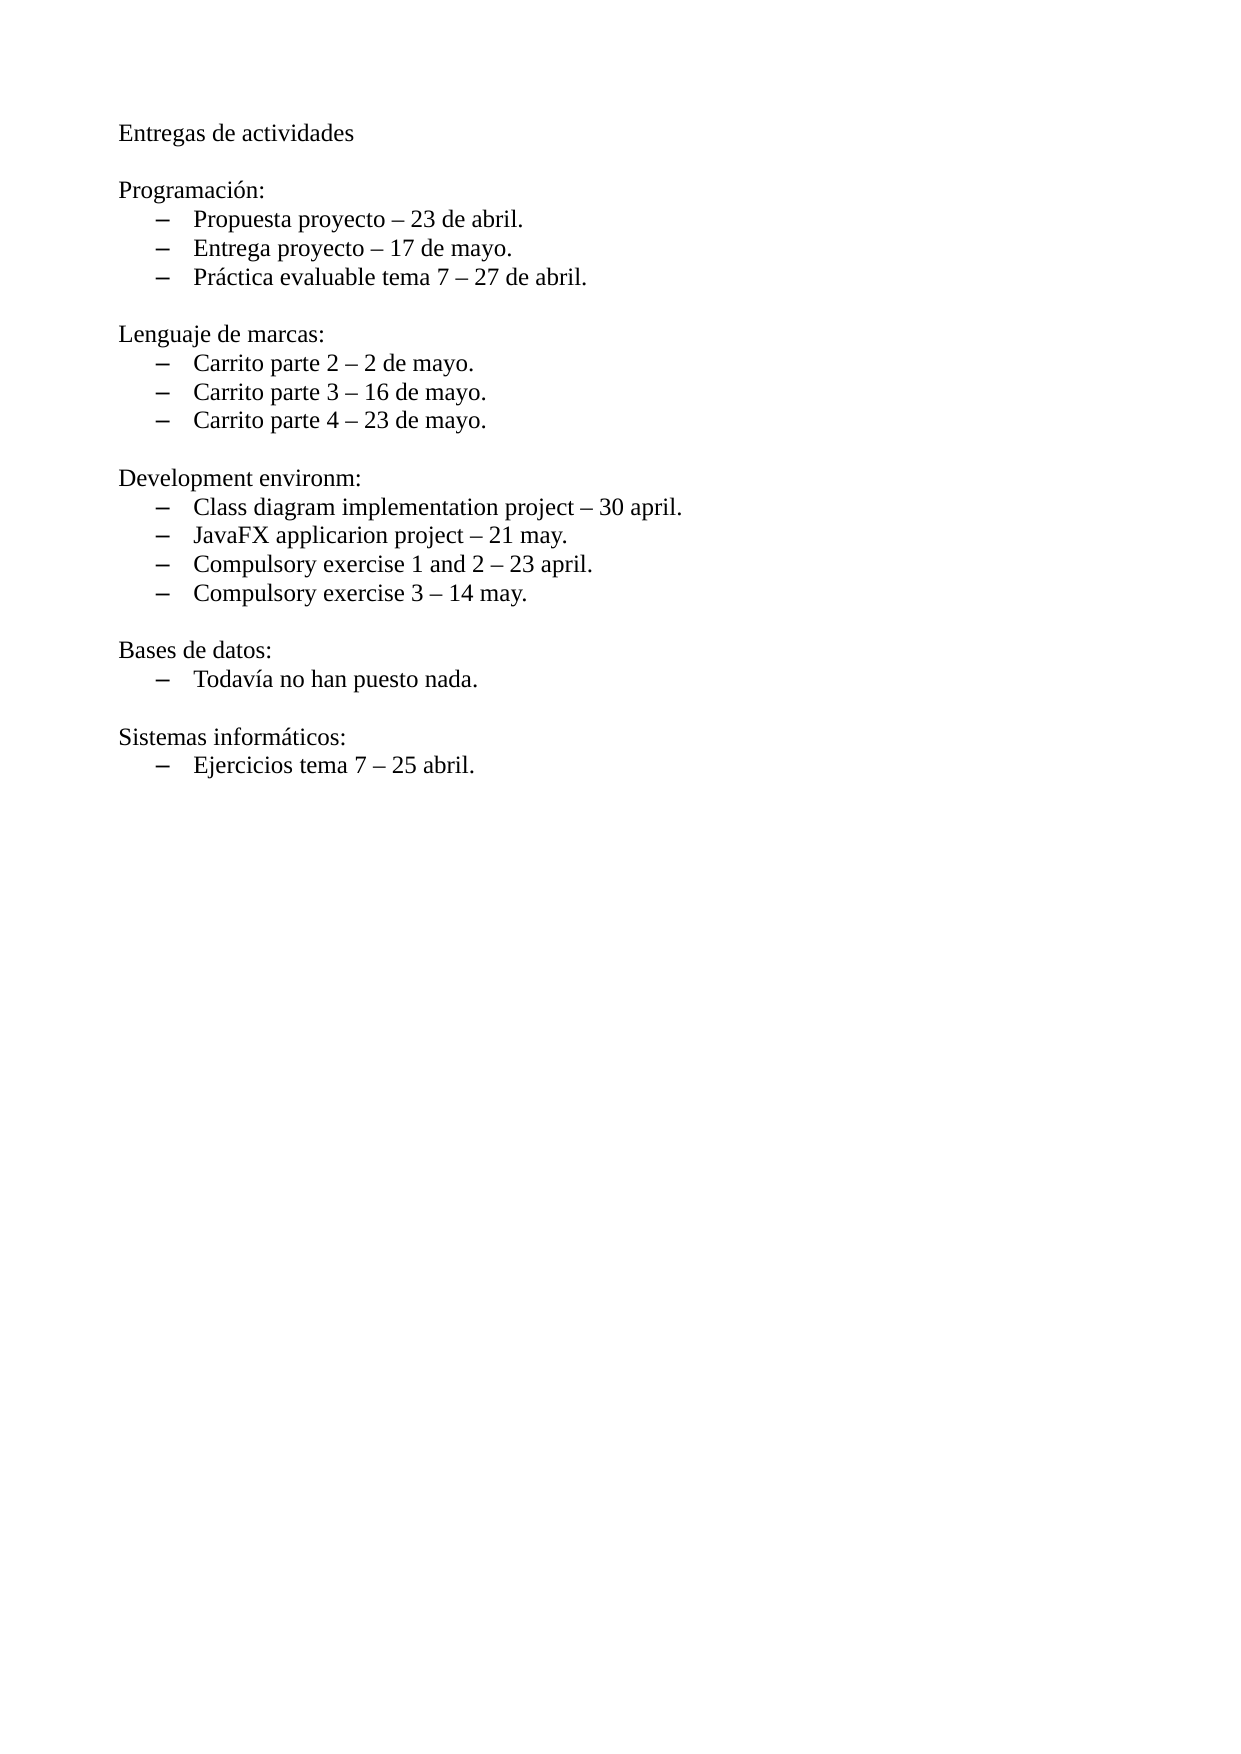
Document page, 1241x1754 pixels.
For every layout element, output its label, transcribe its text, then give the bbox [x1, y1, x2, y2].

list Entrega proyecto – 17 de mayo. [156, 233, 1122, 262]
text Programación: [118, 176, 1122, 204]
text Development environm: [118, 463, 1122, 492]
list JavaFX applicarion project – 21 may. [156, 521, 1122, 549]
list Propuesta proyecto – 23 de abril. [156, 204, 1122, 233]
list Carrito parte 3 – 16 de mayo. [156, 377, 1122, 406]
text Entregas de actividades [118, 118, 1122, 147]
text Sistemas informáticos: [118, 722, 1122, 751]
list Carrito parte 2 – 2 de mayo. [156, 348, 1122, 377]
text Lenguaje de marcas: [118, 319, 1122, 348]
text Bases de datos: [118, 636, 1122, 664]
list Compulsory exercise 3 – 14 may. [156, 578, 1122, 607]
list Ejercicios tema 7 – 25 abril. [156, 751, 1122, 779]
list Todavía no han puesto nada. [156, 664, 1122, 693]
list Compulsory exercise 1 and 2 – 23 april. [156, 549, 1122, 578]
list Práctica evaluable tema 7 – 27 de abril. [156, 262, 1122, 291]
list Carrito parte 4 – 23 de mayo. [156, 406, 1122, 434]
list Class diagram implementation project – 30 april. [156, 492, 1122, 521]
